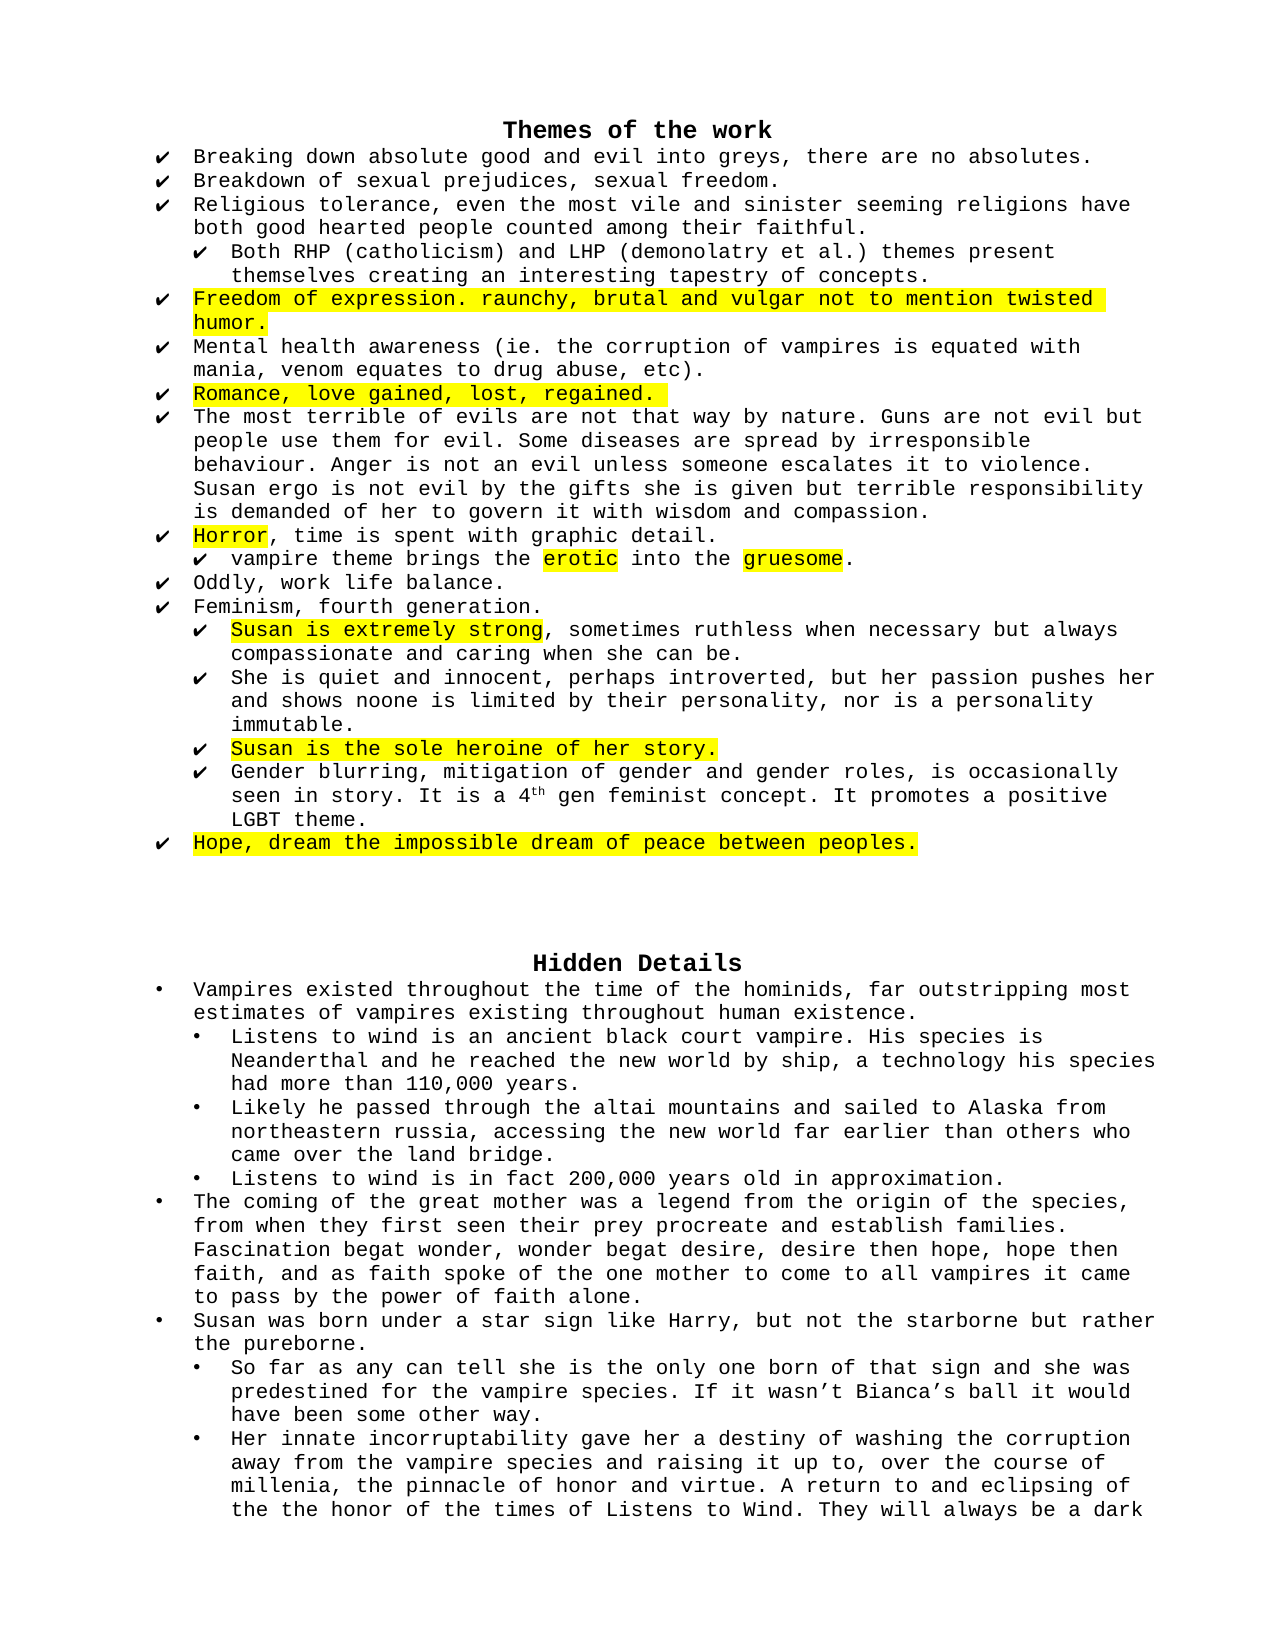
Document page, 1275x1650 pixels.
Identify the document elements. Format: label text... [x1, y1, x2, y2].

list Susan is the sole heroine of her story. [193, 738, 1157, 761]
list Oddly, work life balance. [156, 572, 1157, 596]
list Feminism, fourth generation. [156, 596, 1157, 619]
list Vampires existed throughout the time of the hominids, far outstripping most estimates of vampires existing throughout human existence. [156, 979, 1157, 1026]
text Themes of the work [118, 118, 1157, 146]
list Both RHP (catholicism) and LHP (demonolatry et al.) themes present themselves creating an interesting tapestry of concepts. [193, 241, 1157, 288]
list Listens to wind is in fact 200,000 years old in approximation. [193, 1168, 1157, 1192]
list The most terrible of evils are not that way by nature. Guns are not evil but people use them for evil. Some diseases are spread by irresponsible behaviour. Anger is not an evil unless someone escalates it to violence. Susan ergo is not evil by the gifts she is given but terrible responsibility is demanded of her to govern it with wisdom and compassion. [156, 407, 1157, 525]
list Mental health awareness (ie. the corruption of vampires is equated with mania, venom equates to drug abuse, etc). [156, 336, 1157, 383]
list Horror, time is spent with graphic detail. [156, 525, 1157, 548]
list Religious tolerance, even the most vile and sinister seeming religions have both good hearted people counted among their faithful. [156, 194, 1157, 241]
list Her innate incorruptability gave her a destiny of washing the corruption away from the vampire species and raising it up to, over the course of millenia, the pinnacle of honor and virtue. A return to and eclipsing of the the honor of the times of Listens to Wind. They will always be a dark [193, 1428, 1157, 1523]
list She is quiet and innocent, perhaps introverted, but her passion pushes her and shows noone is limited by their personality, nor is a personality immutable. [193, 667, 1157, 738]
list Hope, dream the impossible dream of peace between peoples. [156, 832, 1157, 856]
list Susan was born under a star sign like Harry, but not the starborne but rather the pureborne. [156, 1310, 1157, 1357]
list Likely he passed through the altai mountains and sailed to Alaska from northeastern russia, accessing the new world far earlier than others who came over the land bridge. [193, 1097, 1157, 1168]
list Romance, love gained, lost, regained. [156, 383, 1157, 407]
list The coming of the great mother was a legend from the origin of the species, from when they first seen their prey procreate and establish families. Fascination begat wonder, wonder begat desire, desire then hope, hope then faith, and as faith spoke of the one mother to come to all vampires it came to pass by the power of faith alone. [156, 1192, 1157, 1310]
list So far as any can tell she is the only one born of that sign and she was predestined for the vampire species. If it wasn’t Bianca’s ball it would have been some other way. [193, 1357, 1157, 1428]
list Breaking down absolute good and evil into greys, there are no absolutes. [156, 146, 1157, 170]
list Listens to wind is an ancient black court vampire. His species is Neanderthal and he reached the new world by ship, a technology his species had more than 110,000 years. [193, 1026, 1157, 1097]
text Hidden Details [118, 950, 1157, 979]
list Susan is extremely strong, sometimes ruthless when necessary but always compassionate and caring when she can be. [193, 619, 1157, 667]
list Breakdown of sexual prejudices, sexual freedom. [156, 170, 1157, 194]
list Freedom of expression. raunchy, brutal and vulgar not to mention twisted humor. [156, 288, 1157, 336]
list vampire theme brings the erotic into the gruesome. [193, 548, 1157, 572]
list Gender blurring, mitigation of gender and gender roles, is occasionally seen in story. It is a 4th gen feminist concept. It promotes a positive LGBT theme. [193, 761, 1157, 832]
